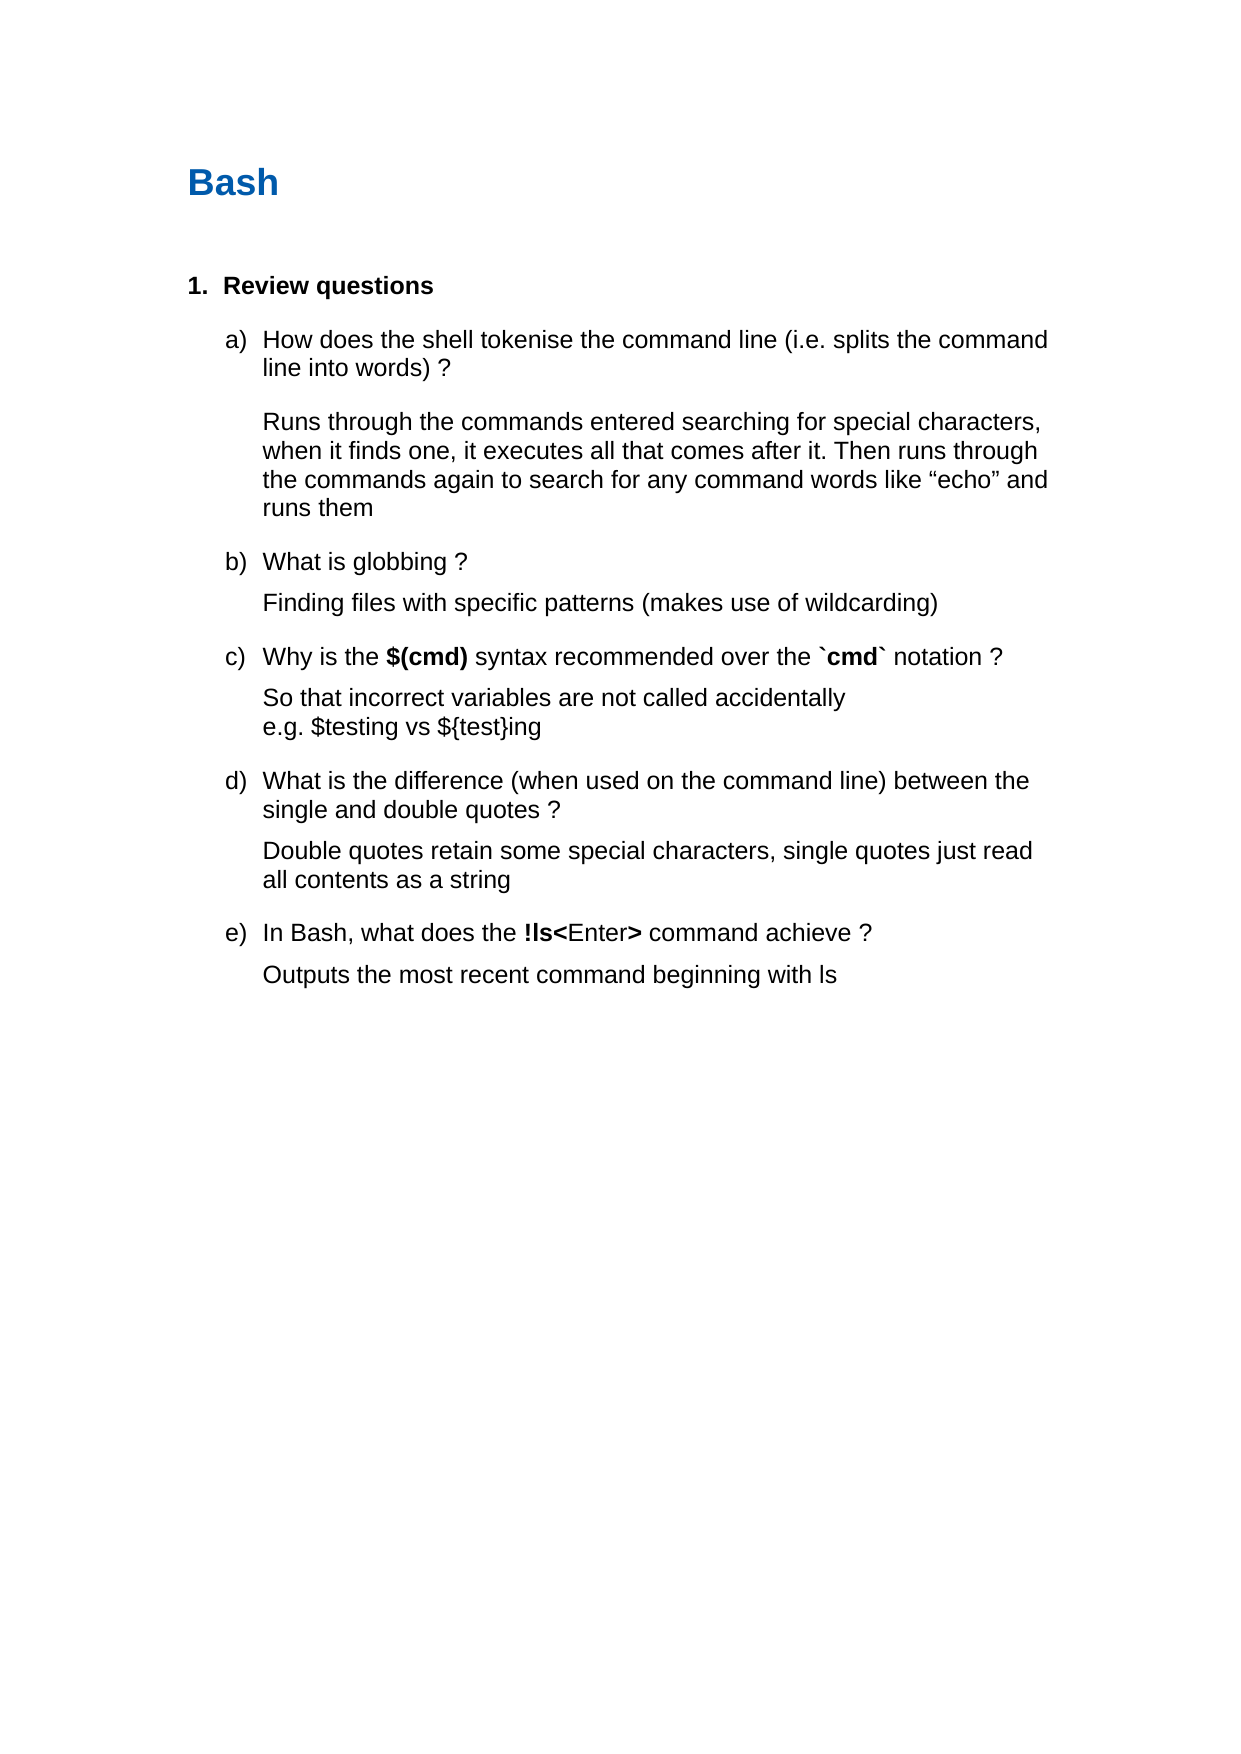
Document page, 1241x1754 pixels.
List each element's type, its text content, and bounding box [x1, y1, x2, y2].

subtitle So that incorrect variables are not called accidentally e.g. $testing vs ${test}ing [262, 683, 1053, 741]
subtitle Outputs the most recent command beginning with ls [262, 959, 1053, 988]
subtitle Bash [187, 162, 1053, 204]
list How does the shell tokenise the command line (i.e. splits the command line into words) ? [225, 324, 1053, 382]
list Review questions [187, 271, 1053, 299]
list What is the difference (when used on the command line) between the single and double quotes ? [225, 766, 1053, 823]
list In Bash, what does the !ls<Enter> command achieve ? [225, 918, 1053, 947]
subtitle Finding files with specific patterns (makes use of wildcarding) [262, 588, 1053, 617]
list Why is the $(cmd) syntax recommended over the `cmd` notation ? [225, 642, 1053, 671]
subtitle Double quotes retain some special characters, single quotes just read all contents as a string [262, 836, 1053, 893]
list What is globbing ? [225, 547, 1053, 576]
text Runs through the commands entered searching for special characters, when it finds one, it executes all that comes after it. Then runs through the commands again to search for any command words like “echo” and runs them [262, 407, 1053, 522]
